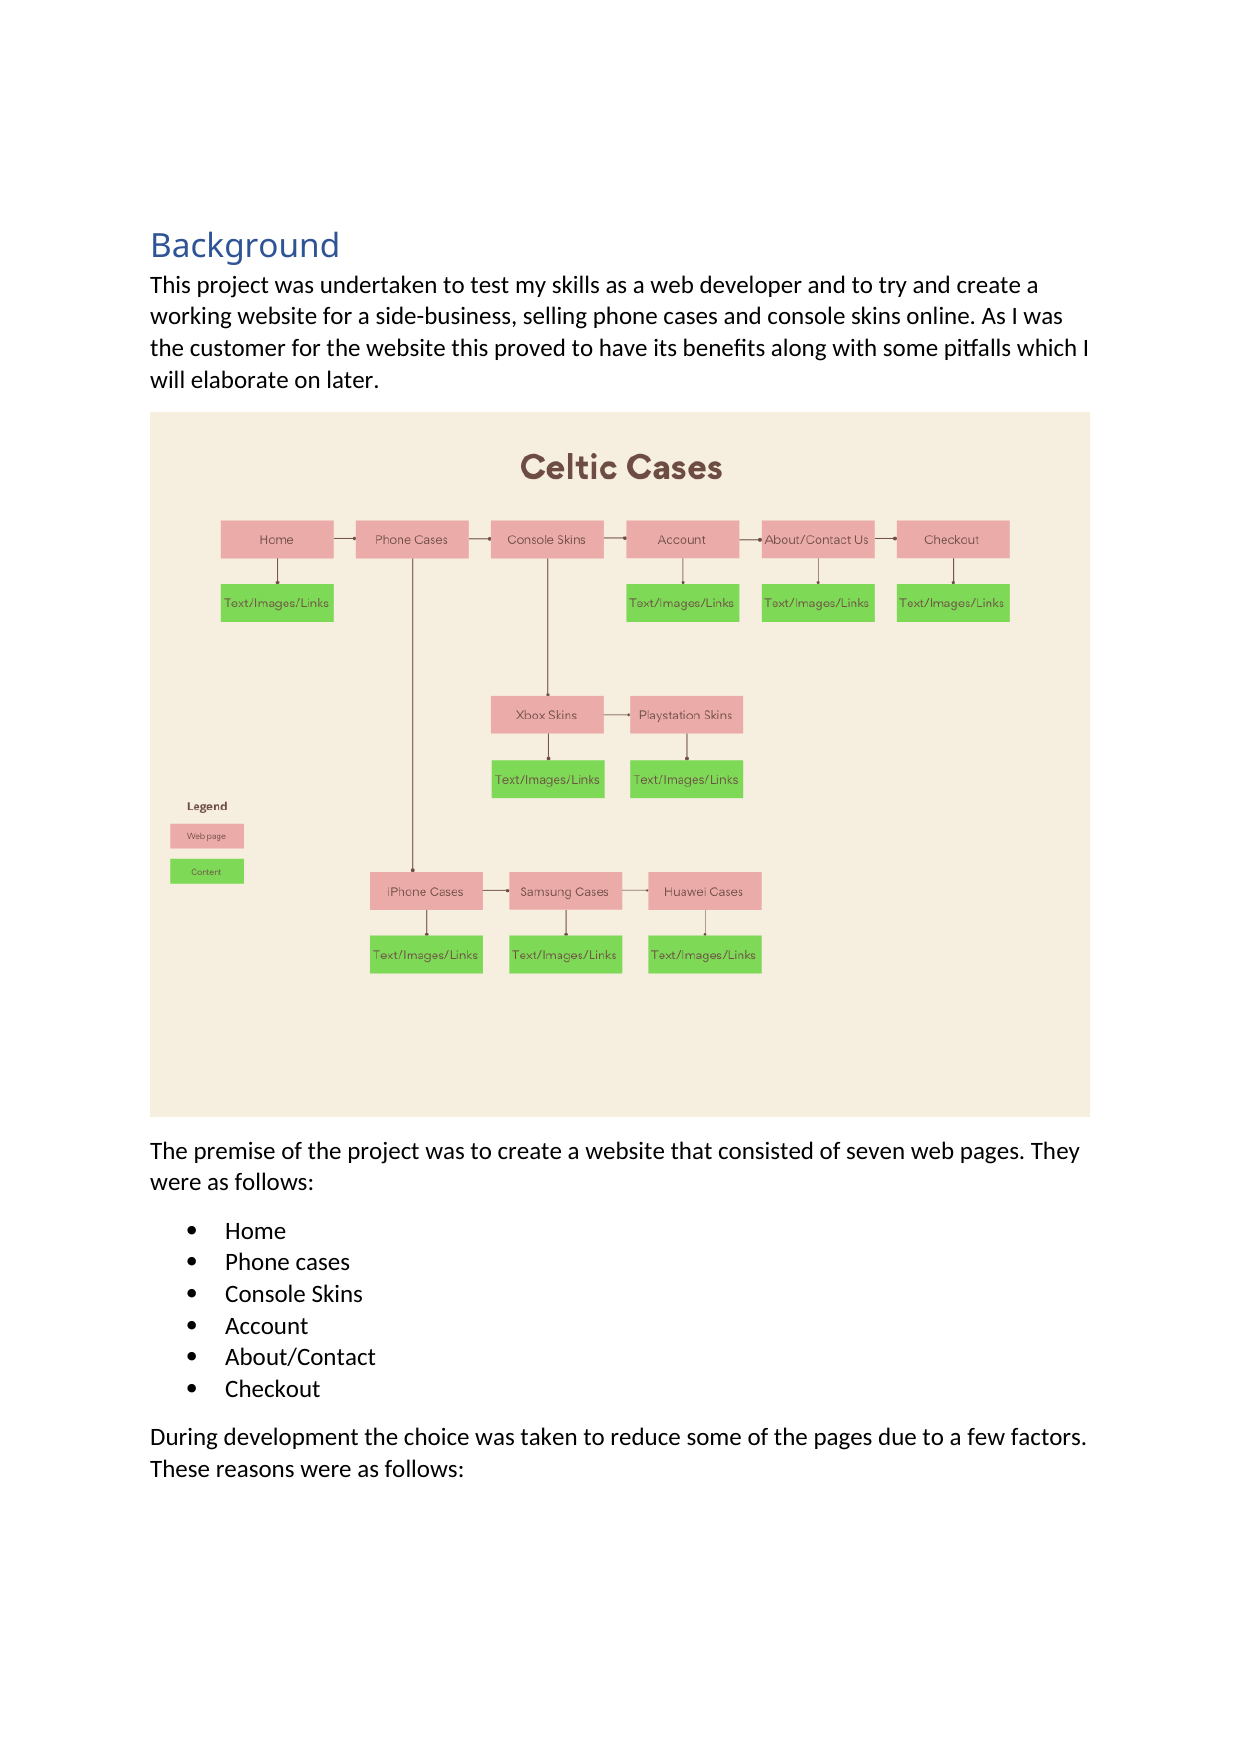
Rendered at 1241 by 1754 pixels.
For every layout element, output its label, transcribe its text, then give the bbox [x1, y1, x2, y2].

text This project was undertaken to test my skills as a web developer and to try and create a working website for a side-business, selling phone cases and console skins online. As I was the customer for the website this proved to have its benefits along with some pitfalls which I will elaborate on later. [150, 269, 1090, 394]
list Account [187, 1310, 1090, 1340]
list Console Skins [187, 1278, 1090, 1309]
list About/Contact [187, 1341, 1090, 1372]
text The premise of the project was to create a website that consisted of seven web pages. They were as follows: [150, 1135, 1090, 1197]
text During development the choice was taken to reduce some of the pages due to a few factors. These reasons were as follows: [150, 1421, 1090, 1484]
list Home [187, 1215, 1090, 1245]
list Phone cases [187, 1246, 1090, 1277]
subtitle Background [150, 222, 1090, 267]
list Checkout [187, 1373, 1090, 1404]
